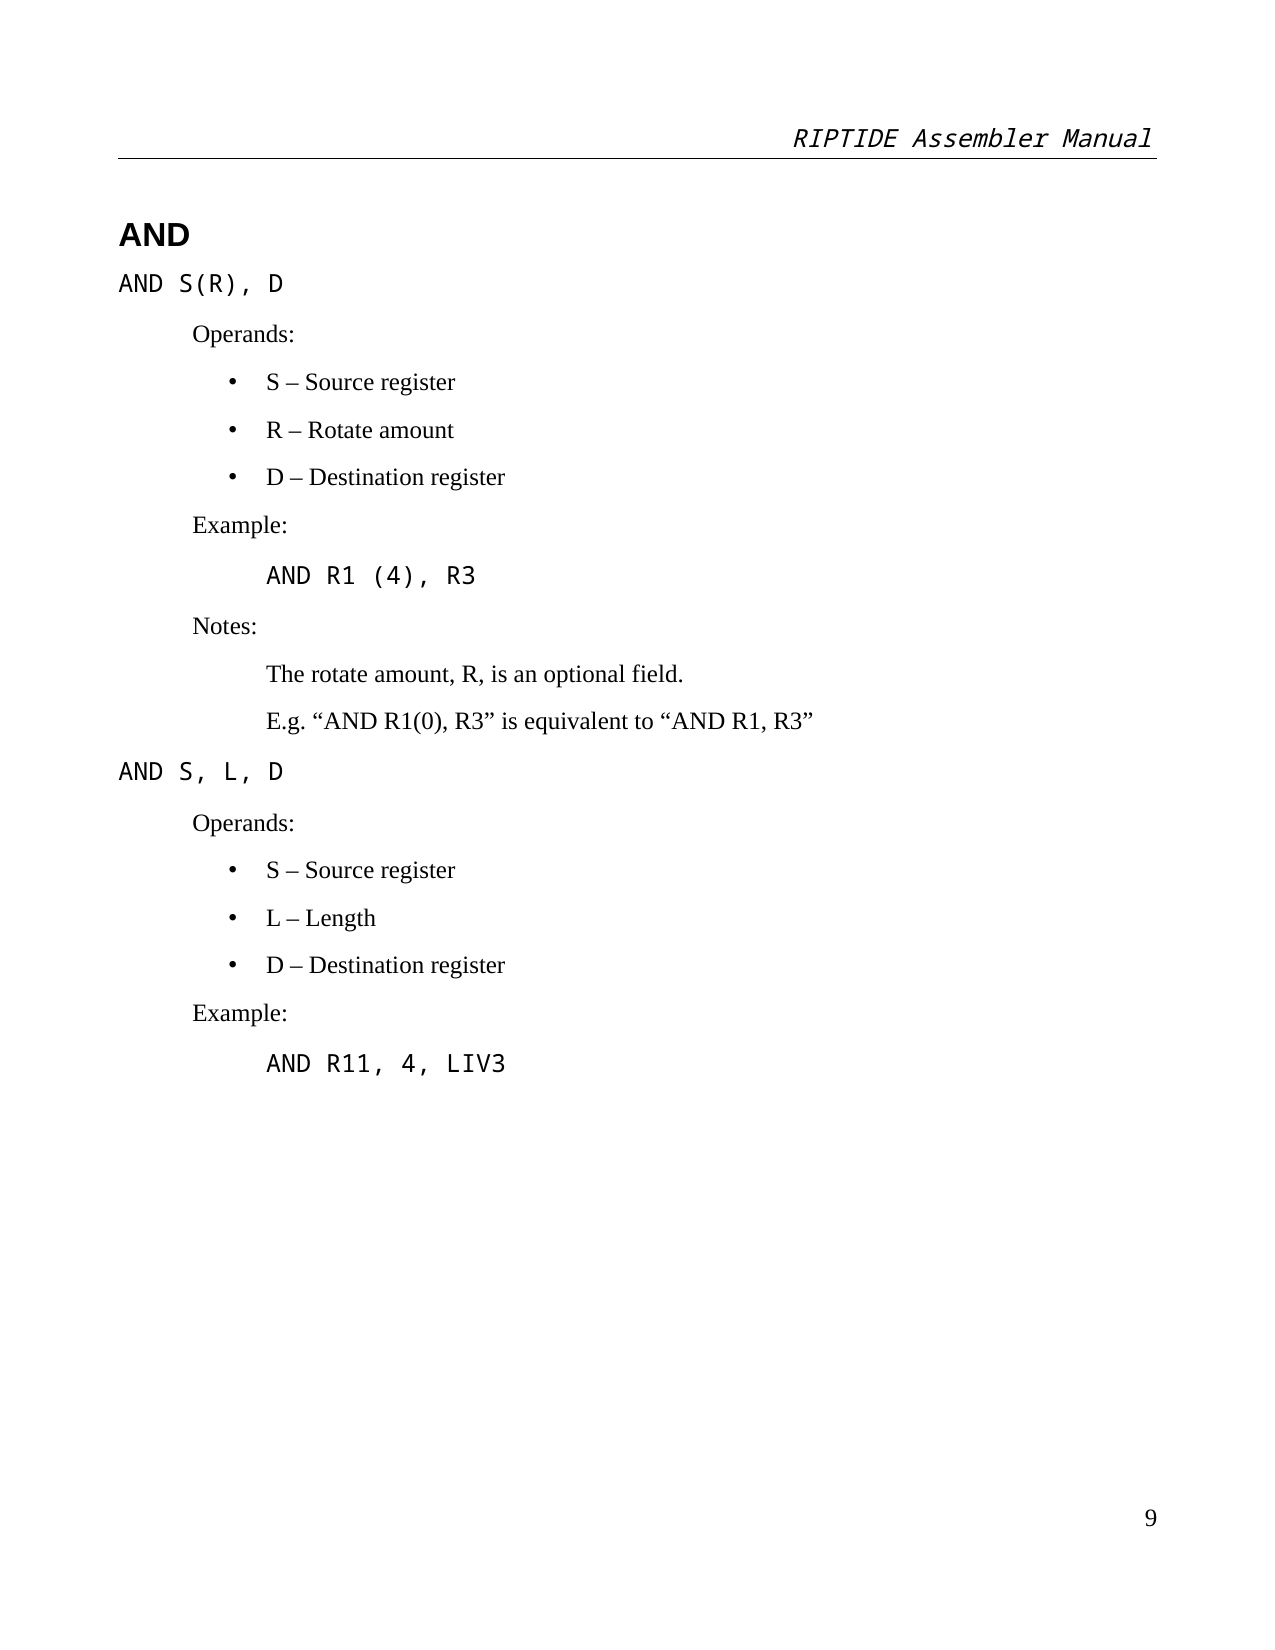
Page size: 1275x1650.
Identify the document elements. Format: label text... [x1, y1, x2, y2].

list R – Rotate amount [228, 415, 1157, 443]
text AND S(R), D [118, 266, 1157, 300]
text Operands: [192, 808, 1157, 837]
subtitle AND [118, 215, 1157, 254]
text AND R11, 4, LIV3 [192, 1046, 1157, 1080]
list L – Length [228, 903, 1157, 932]
text E.g. “AND R1(0), R3” is equivalent to “AND R1, R3” [266, 706, 1157, 735]
text AND R1 (4), R3 [192, 557, 1157, 592]
text Example: [192, 510, 1157, 539]
text The rotate amount, R, is an optional field. [266, 659, 1157, 688]
list D – Destination register [228, 951, 1157, 979]
list D – Destination register [228, 462, 1157, 491]
list S – Source register [228, 367, 1157, 396]
list S – Source register [228, 855, 1157, 884]
text Example: [192, 998, 1157, 1027]
text AND S, L, D [118, 754, 1157, 788]
text Operands: [192, 319, 1157, 348]
text Notes: [192, 611, 1157, 640]
